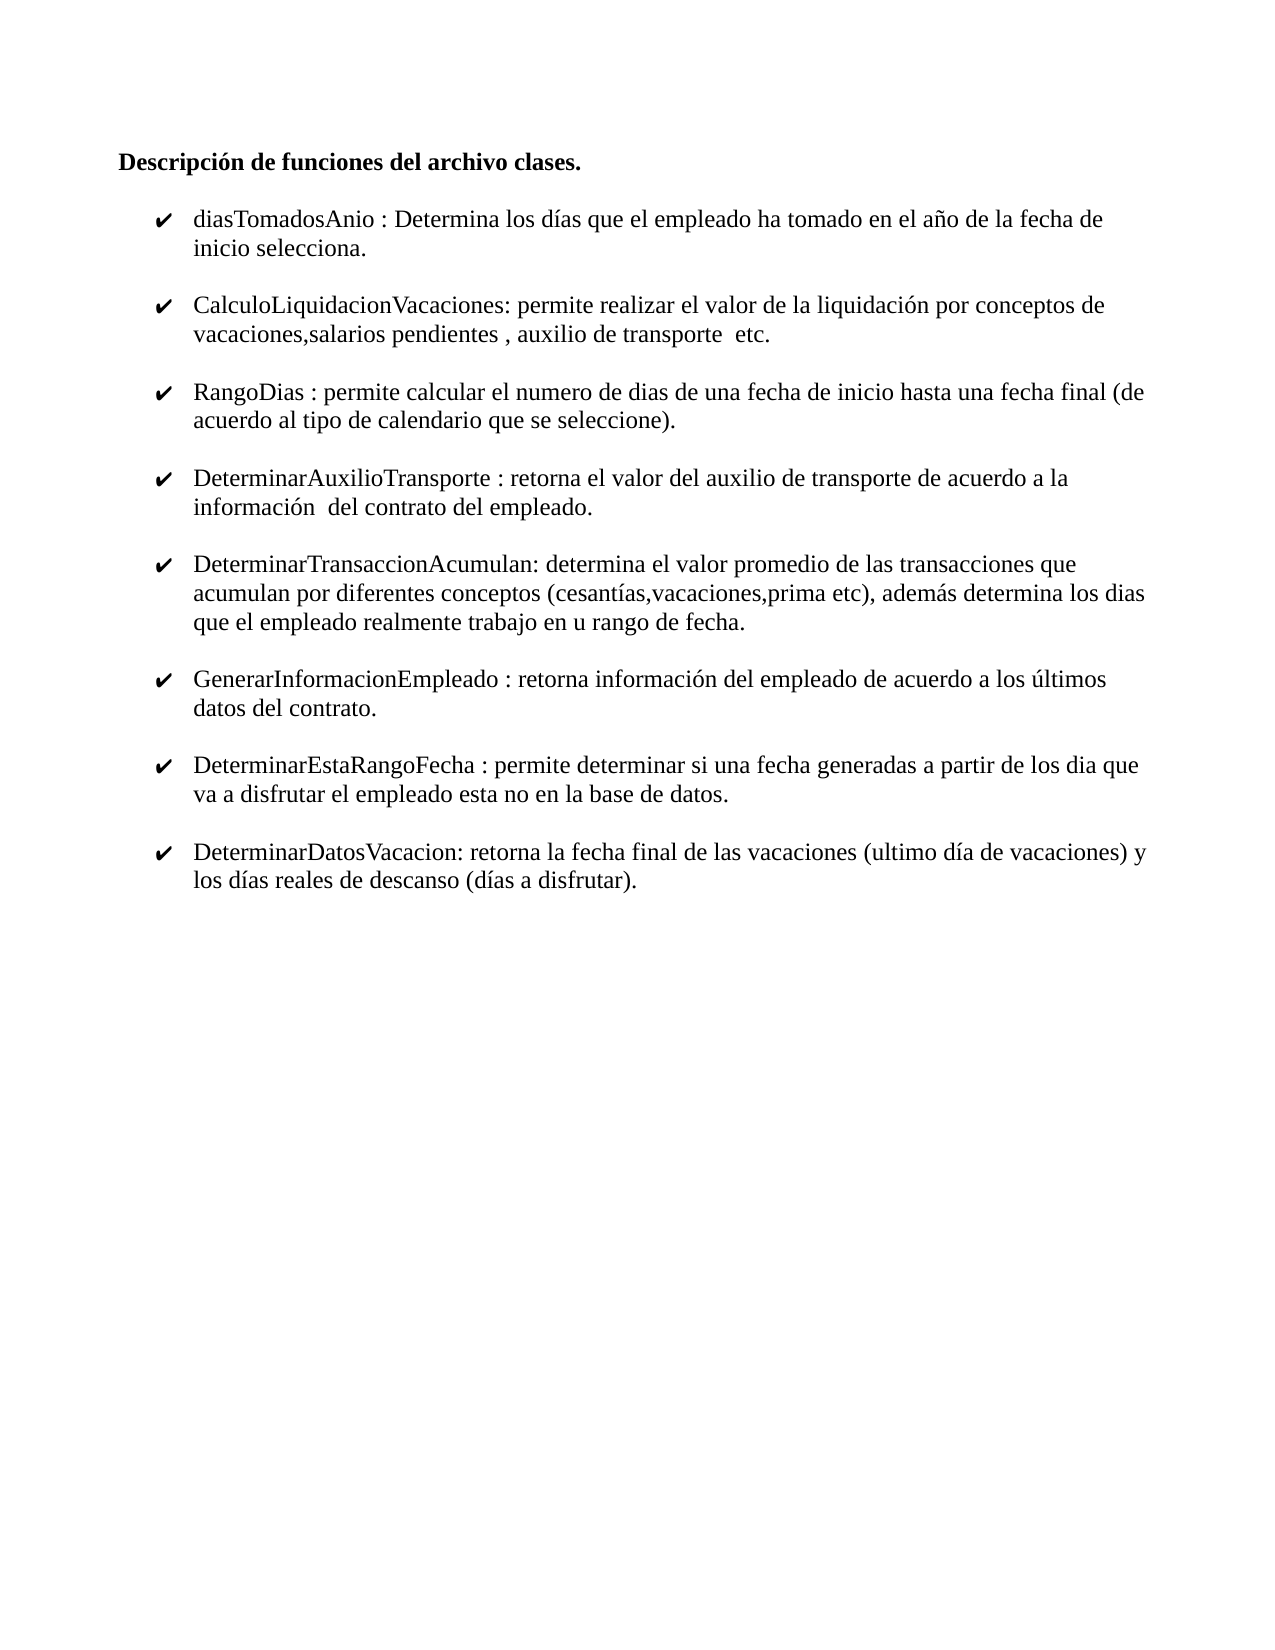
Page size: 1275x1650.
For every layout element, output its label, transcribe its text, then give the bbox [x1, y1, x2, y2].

list CalculoLiquidacionVacaciones: permite realizar el valor de la liquidación por conceptos de vacaciones,salarios pendientes , auxilio de transporte etc. [156, 291, 1157, 348]
list GenerarInformacionEmpleado : retorna información del empleado de acuerdo a los últimos datos del contrato. [156, 664, 1157, 722]
text Descripción de funciones del archivo clases. [118, 147, 1157, 176]
list DeterminarTransaccionAcumulan: determina el valor promedio de las transacciones que acumulan por diferentes conceptos (cesantías,vacaciones,prima etc), además determina los dias que el empleado realmente trabajo en u rango de fecha. [156, 549, 1157, 636]
list DeterminarDatosVacacion: retorna la fecha final de las vacaciones (ultimo día de vacaciones) y los días reales de descanso (días a disfrutar). [156, 837, 1157, 894]
list DeterminarEstaRangoFecha : permite determinar si una fecha generadas a partir de los dia que va a disfrutar el empleado esta no en la base de datos. [156, 751, 1157, 808]
list DeterminarAuxilioTransporte : retorna el valor del auxilio de transporte de acuerdo a la información del contrato del empleado. [156, 463, 1157, 521]
list diasTomadosAnio : Determina los días que el empleado ha tomado en el año de la fecha de inicio selecciona. [156, 204, 1157, 262]
list RangoDias : permite calcular el numero de dias de una fecha de inicio hasta una fecha final (de acuerdo al tipo de calendario que se seleccione). [156, 377, 1157, 434]
